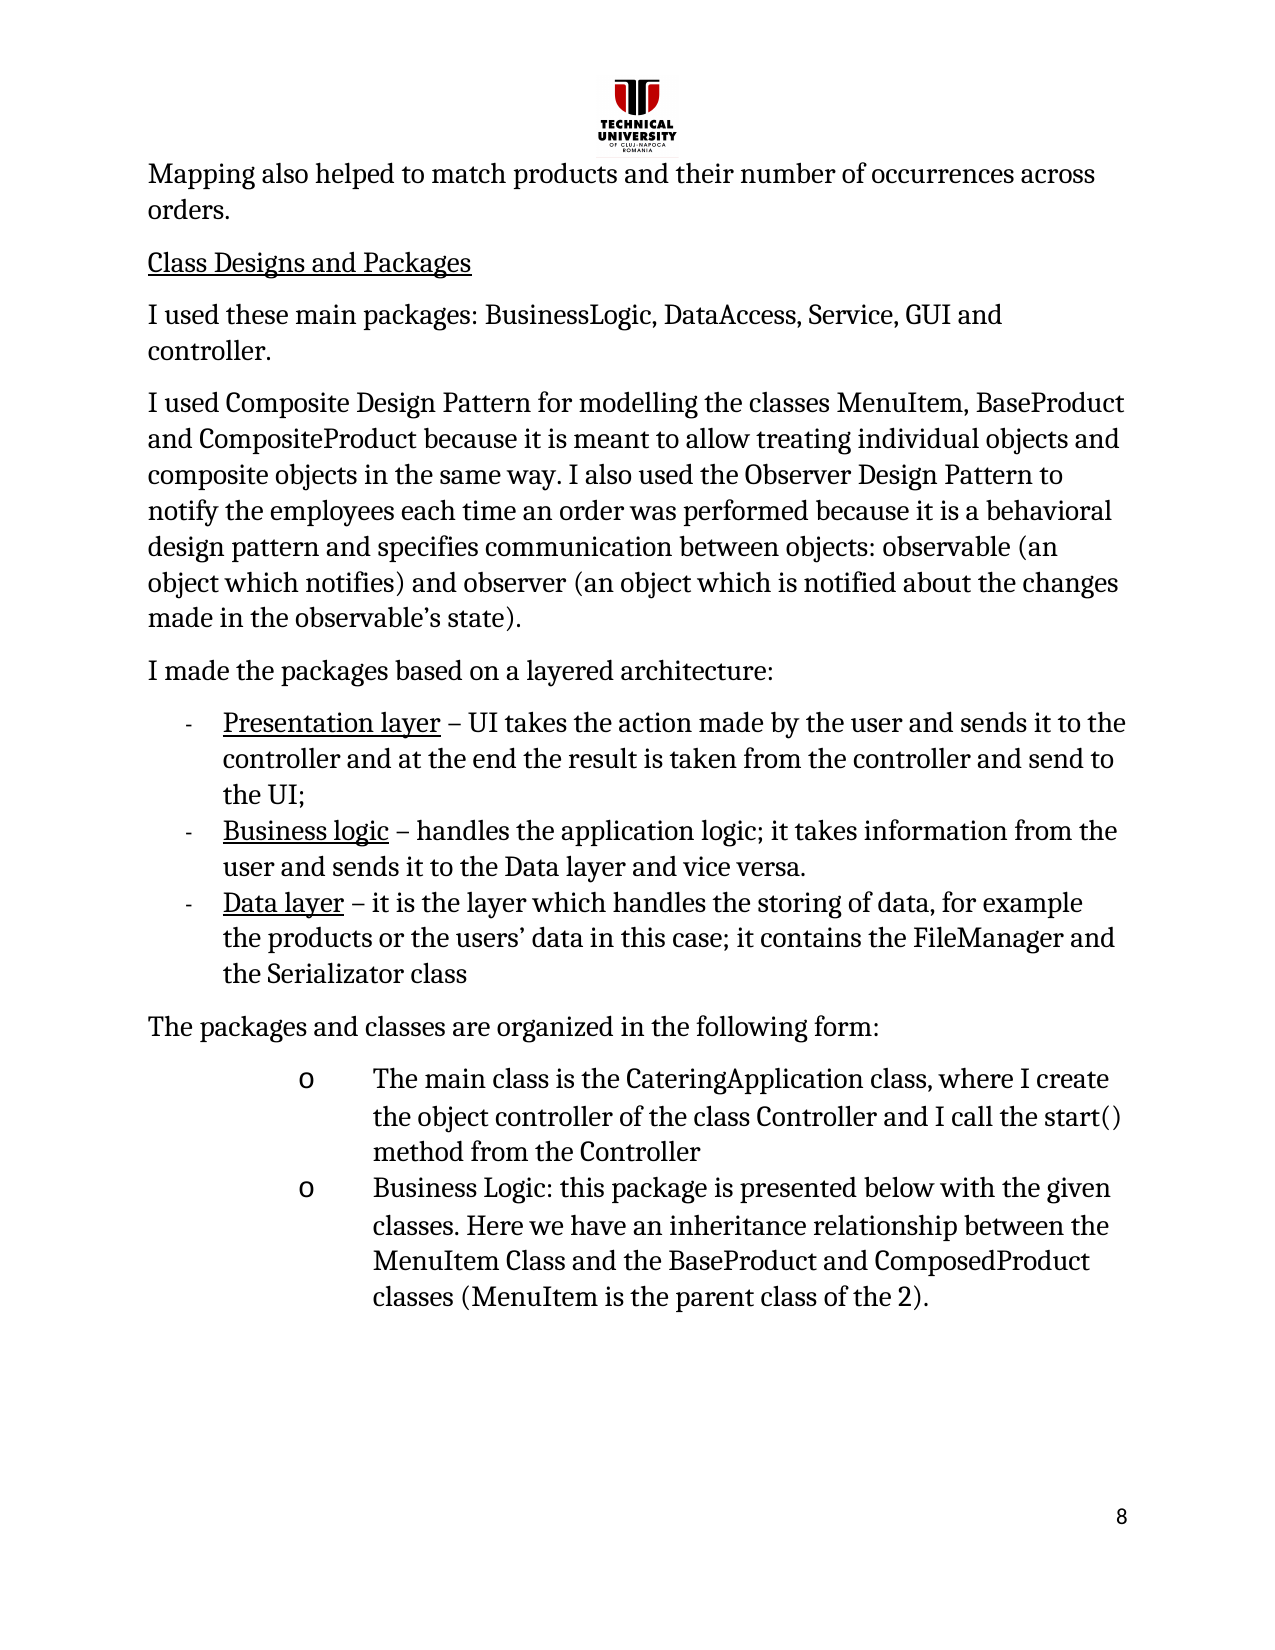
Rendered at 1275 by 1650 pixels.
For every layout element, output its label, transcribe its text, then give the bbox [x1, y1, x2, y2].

list Business logic – handles the application logic; it takes information from the user and sends it to the Data layer and vice versa. [185, 814, 1127, 883]
text I made the packages based on a layered architecture: [148, 654, 1127, 688]
text I used these main packages: BusinessLogic, DataAccess, Service, GUI and controller. [148, 298, 1127, 368]
text The packages and classes are organized in the following form: [148, 1010, 1127, 1043]
list Business Logic: this package is presented below with the given classes. Here we have an inheritance relationship between the MenuItem Class and the BaseProduct and ComposedProduct classes (MenuItem is the parent class of the 2). [298, 1171, 1127, 1314]
list The main class is the CateringApplication class, where I create the object controller of the class Controller and I call the start() method from the Controller [298, 1062, 1127, 1169]
text Class Designs and Packages [148, 246, 1127, 279]
list Presentation layer – UI takes the action made by the user and sends it to the controller and at the end the result is taken from the controller and send to the UI; [185, 707, 1127, 812]
text Mapping also helped to match products and their number of occurrences across orders. [148, 157, 1127, 227]
list I used Composite Design Pattern for modelling the classes MenuItem, BaseProduct and CompositeProduct because it is meant to allow treating individual objects and composite objects in the same way. I also used the Observer Design Pattern to notify the employees each time an order was performed because it is a behavioral design pattern and specifies communication between objects: observable (an object which notifies) and observer (an object which is notified about the changes made in the observable’s state). [148, 387, 1127, 635]
list Data layer – it is the layer which handles the storing of data, for example the products or the users’ data in this case; it contains the FileManager and the Serializator class [185, 886, 1127, 991]
